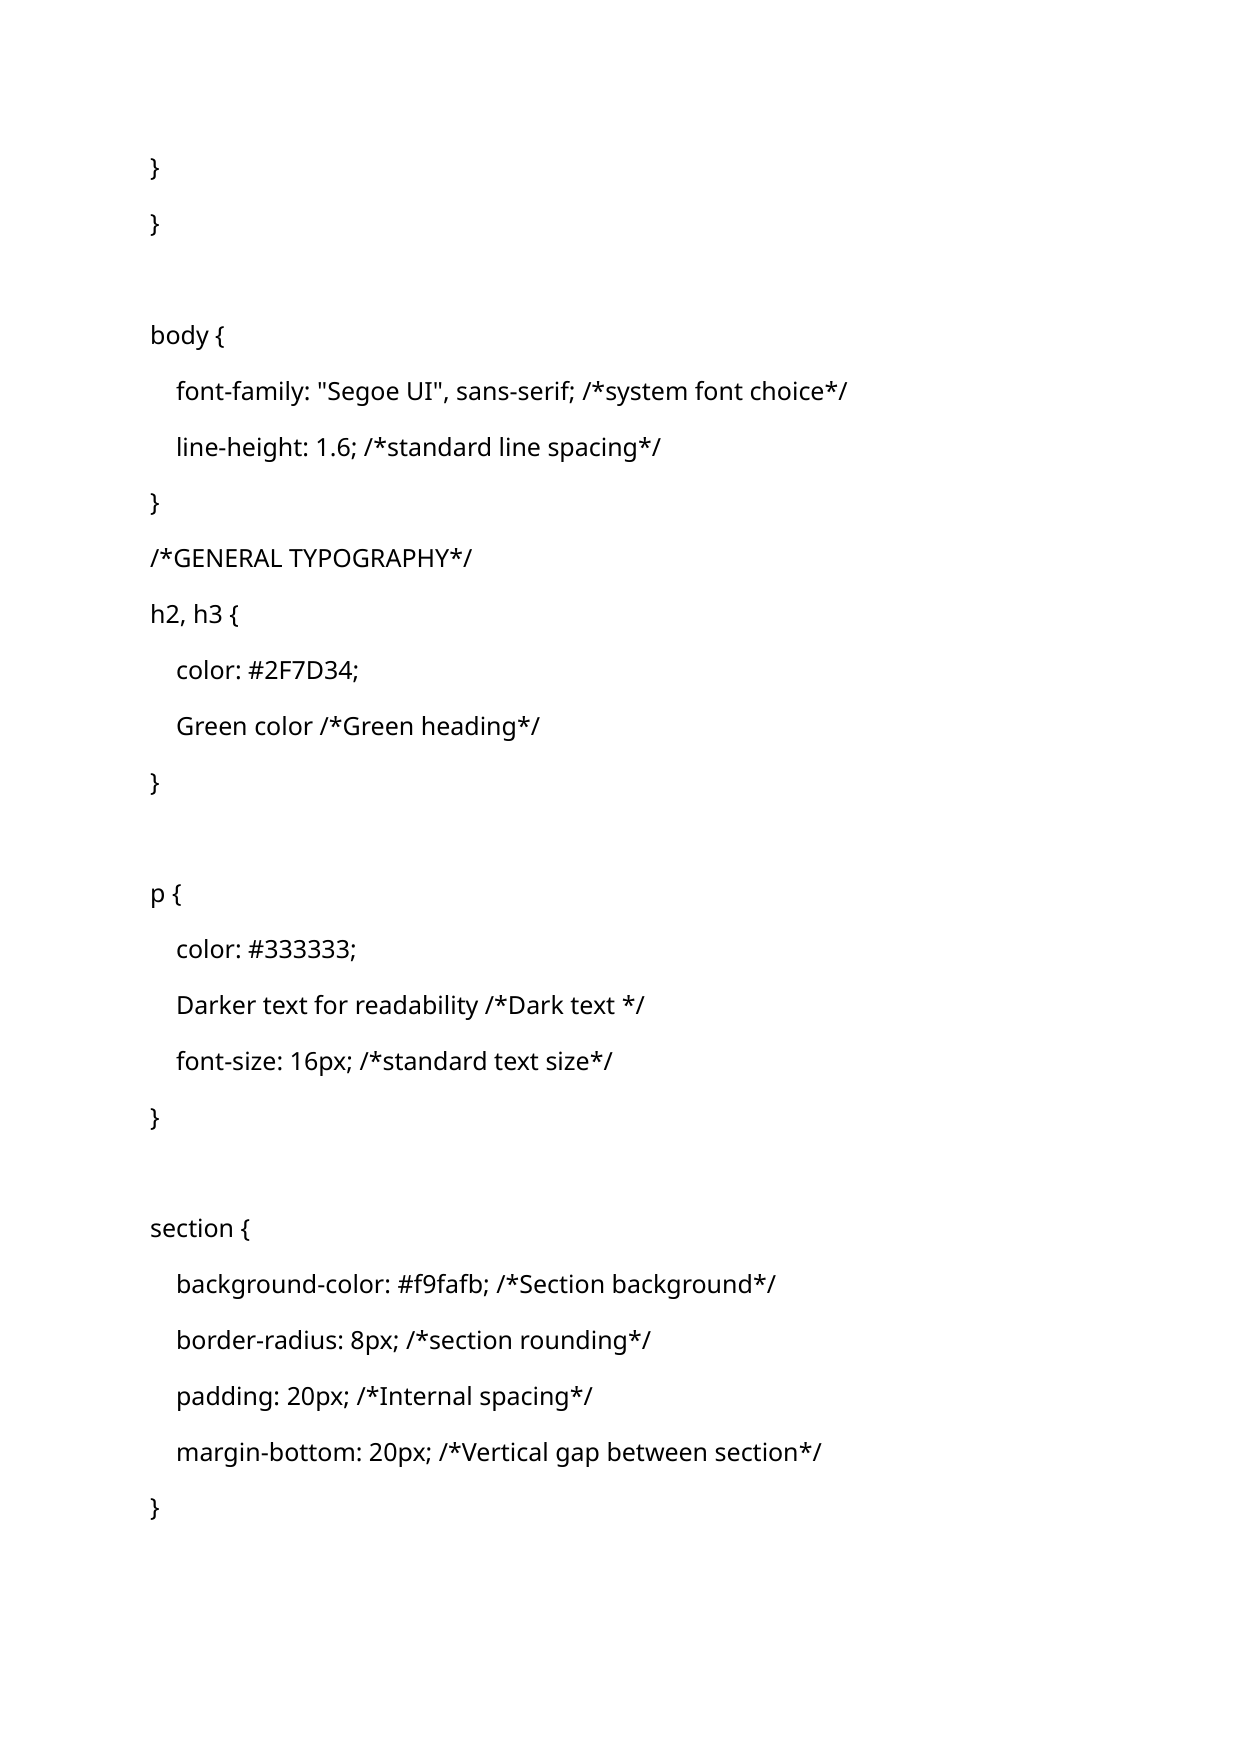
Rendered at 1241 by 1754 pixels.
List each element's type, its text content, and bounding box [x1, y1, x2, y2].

text } [150, 764, 1090, 798]
text line-height: 1.6; /*standard line spacing*/ [150, 429, 1090, 463]
text Green color /*Green heading*/ [150, 708, 1090, 742]
text /*GENERAL TYPOGRAPHY*/ [150, 541, 1090, 575]
text border-radius: 8px; /*section rounding*/ [150, 1322, 1090, 1357]
text } [150, 150, 1090, 184]
text body { [150, 317, 1090, 352]
text p { [150, 876, 1090, 910]
text section { [150, 1211, 1090, 1245]
text Darker text for readability /*Dark text */ [150, 987, 1090, 1022]
text background-color: #f9fafb; /*Section background*/ [150, 1267, 1090, 1301]
text } [150, 1099, 1090, 1133]
text font-family: "Segoe UI", sans-serif; /*system font choice*/ [150, 373, 1090, 407]
text margin-bottom: 20px; /*Vertical gap between section*/ [150, 1434, 1090, 1468]
text } [150, 206, 1090, 240]
text font-size: 16px; /*standard text size*/ [150, 1043, 1090, 1077]
text color: #2F7D34; [150, 652, 1090, 687]
text color: #333333; [150, 932, 1090, 966]
text padding: 20px; /*Internal spacing*/ [150, 1378, 1090, 1412]
text } [150, 485, 1090, 519]
text } [150, 1490, 1090, 1524]
text h2, h3 { [150, 597, 1090, 631]
